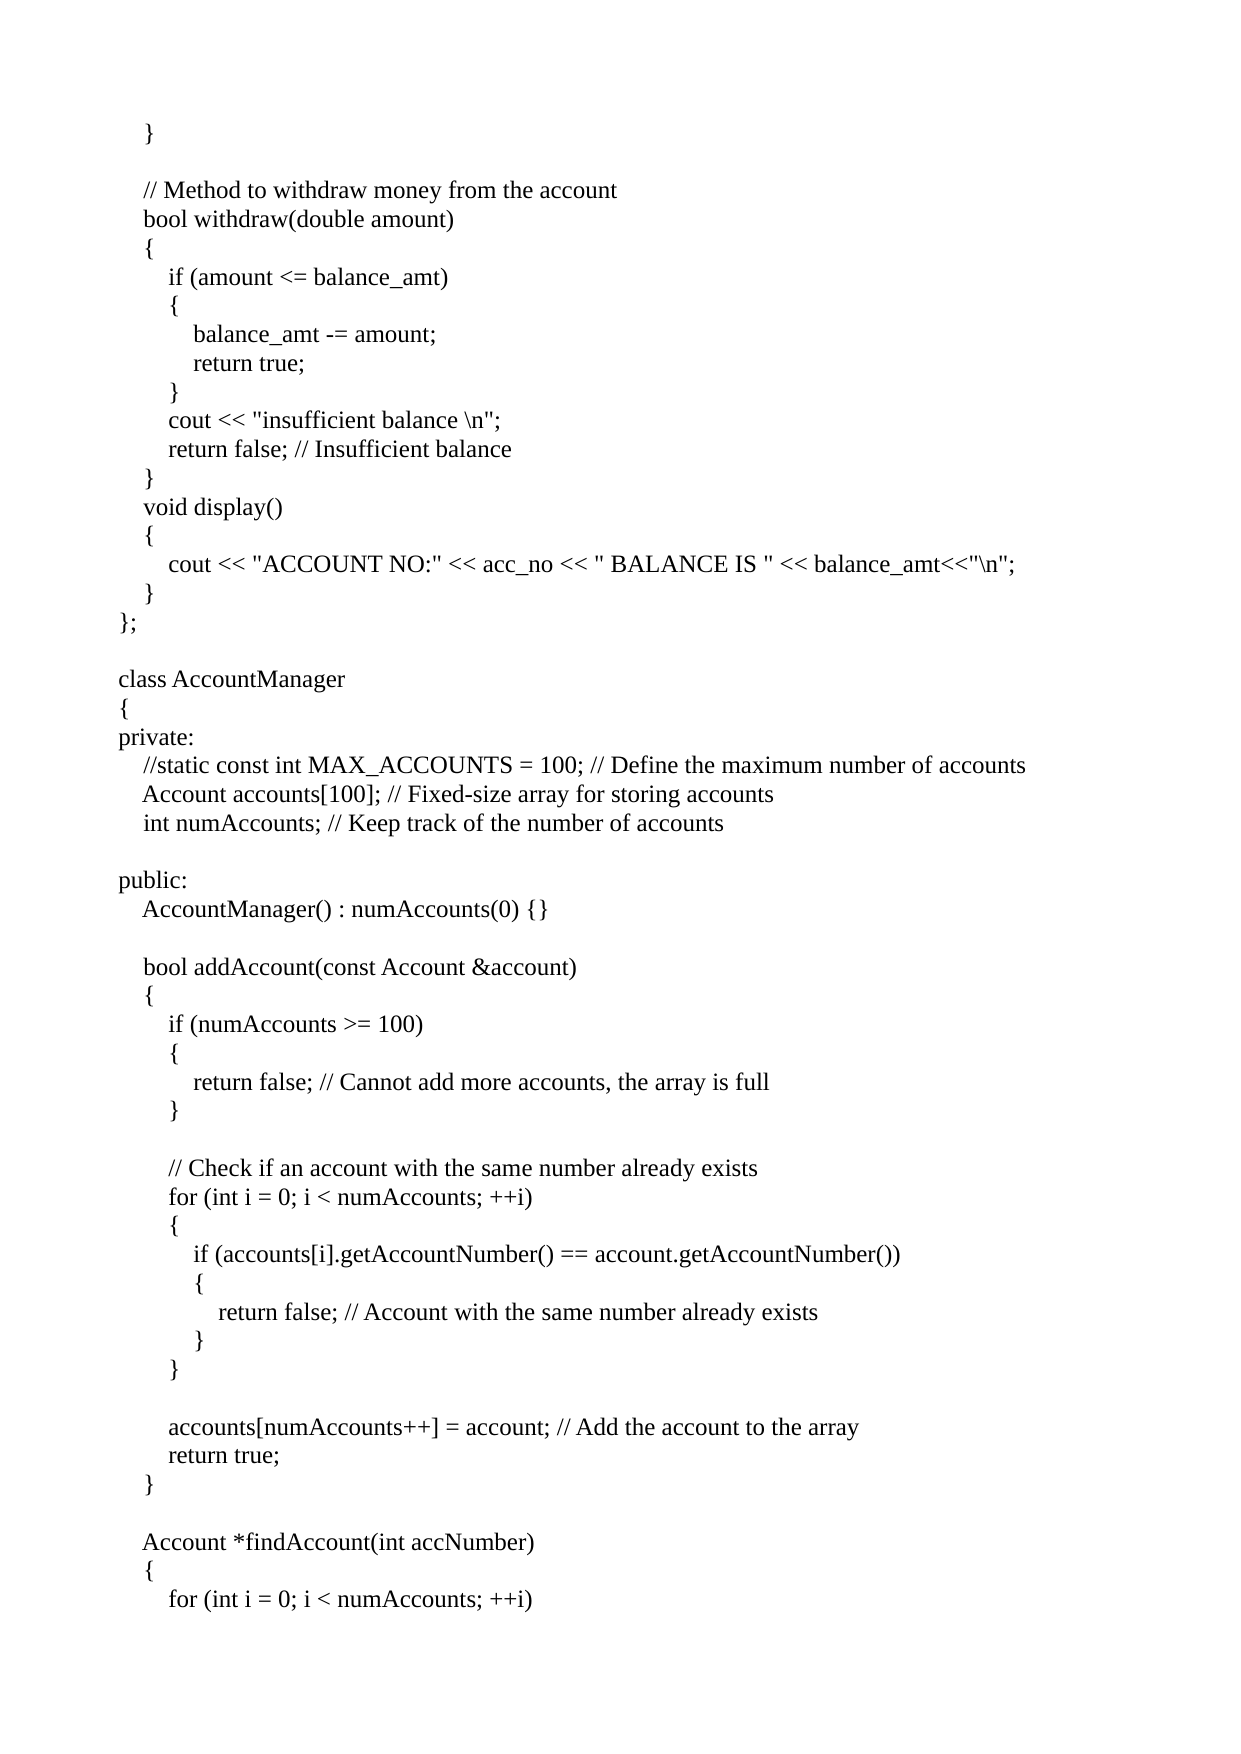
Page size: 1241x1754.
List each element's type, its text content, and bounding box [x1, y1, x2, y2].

text return false; // Account with the same number already exists [118, 1297, 1122, 1326]
text if (amount <= balance_amt) [118, 262, 1122, 291]
text balance_amt -= amount; [118, 319, 1122, 348]
text // Check if an account with the same number already exists [118, 1153, 1122, 1182]
text cout << "ACCOUNT NO:" << acc_no << " BALANCE IS " << balance_amt<<"\n"; [118, 549, 1122, 578]
text bool addAccount(const Account &account) [118, 952, 1122, 981]
text return false; // Cannot add more accounts, the array is full [118, 1067, 1122, 1096]
text if (numAccounts >= 100) [118, 1009, 1122, 1038]
text } [118, 377, 1122, 406]
text { [118, 1038, 1122, 1067]
text public: [118, 866, 1122, 894]
text } [118, 463, 1122, 492]
text } [118, 1469, 1122, 1498]
text return true; [118, 348, 1122, 377]
text int numAccounts; // Keep track of the number of accounts [118, 808, 1122, 837]
text return true; [118, 1441, 1122, 1469]
text bool withdraw(double amount) [118, 204, 1122, 233]
text void display() [118, 492, 1122, 521]
text class AccountManager [118, 664, 1122, 693]
text } [118, 1326, 1122, 1354]
text { [118, 521, 1122, 549]
text return false; // Insufficient balance [118, 434, 1122, 463]
text AccountManager() : numAccounts(0) {} [118, 894, 1122, 923]
text for (int i = 0; i < numAccounts; ++i) [118, 1182, 1122, 1211]
text accounts[numAccounts++] = account; // Add the account to the array [118, 1412, 1122, 1441]
text } [118, 118, 1122, 147]
text { [118, 693, 1122, 722]
text } [118, 578, 1122, 607]
text { [118, 1268, 1122, 1297]
text { [118, 291, 1122, 319]
text cout << "insufficient balance \n"; [118, 406, 1122, 434]
text { [118, 1211, 1122, 1239]
text { [118, 233, 1122, 262]
text } [118, 1354, 1122, 1383]
text }; [118, 607, 1122, 636]
text private: [118, 722, 1122, 751]
text if (accounts[i].getAccountNumber() == account.getAccountNumber()) [118, 1239, 1122, 1268]
text { [118, 1556, 1122, 1584]
text Account *findAccount(int accNumber) [118, 1527, 1122, 1556]
text } [118, 1096, 1122, 1124]
text for (int i = 0; i < numAccounts; ++i) [118, 1584, 1122, 1613]
text //static const int MAX_ACCOUNTS = 100; // Define the maximum number of accounts [118, 751, 1122, 779]
text // Method to withdraw money from the account [118, 176, 1122, 204]
text { [118, 981, 1122, 1009]
text Account accounts[100]; // Fixed-size array for storing accounts [118, 779, 1122, 808]
